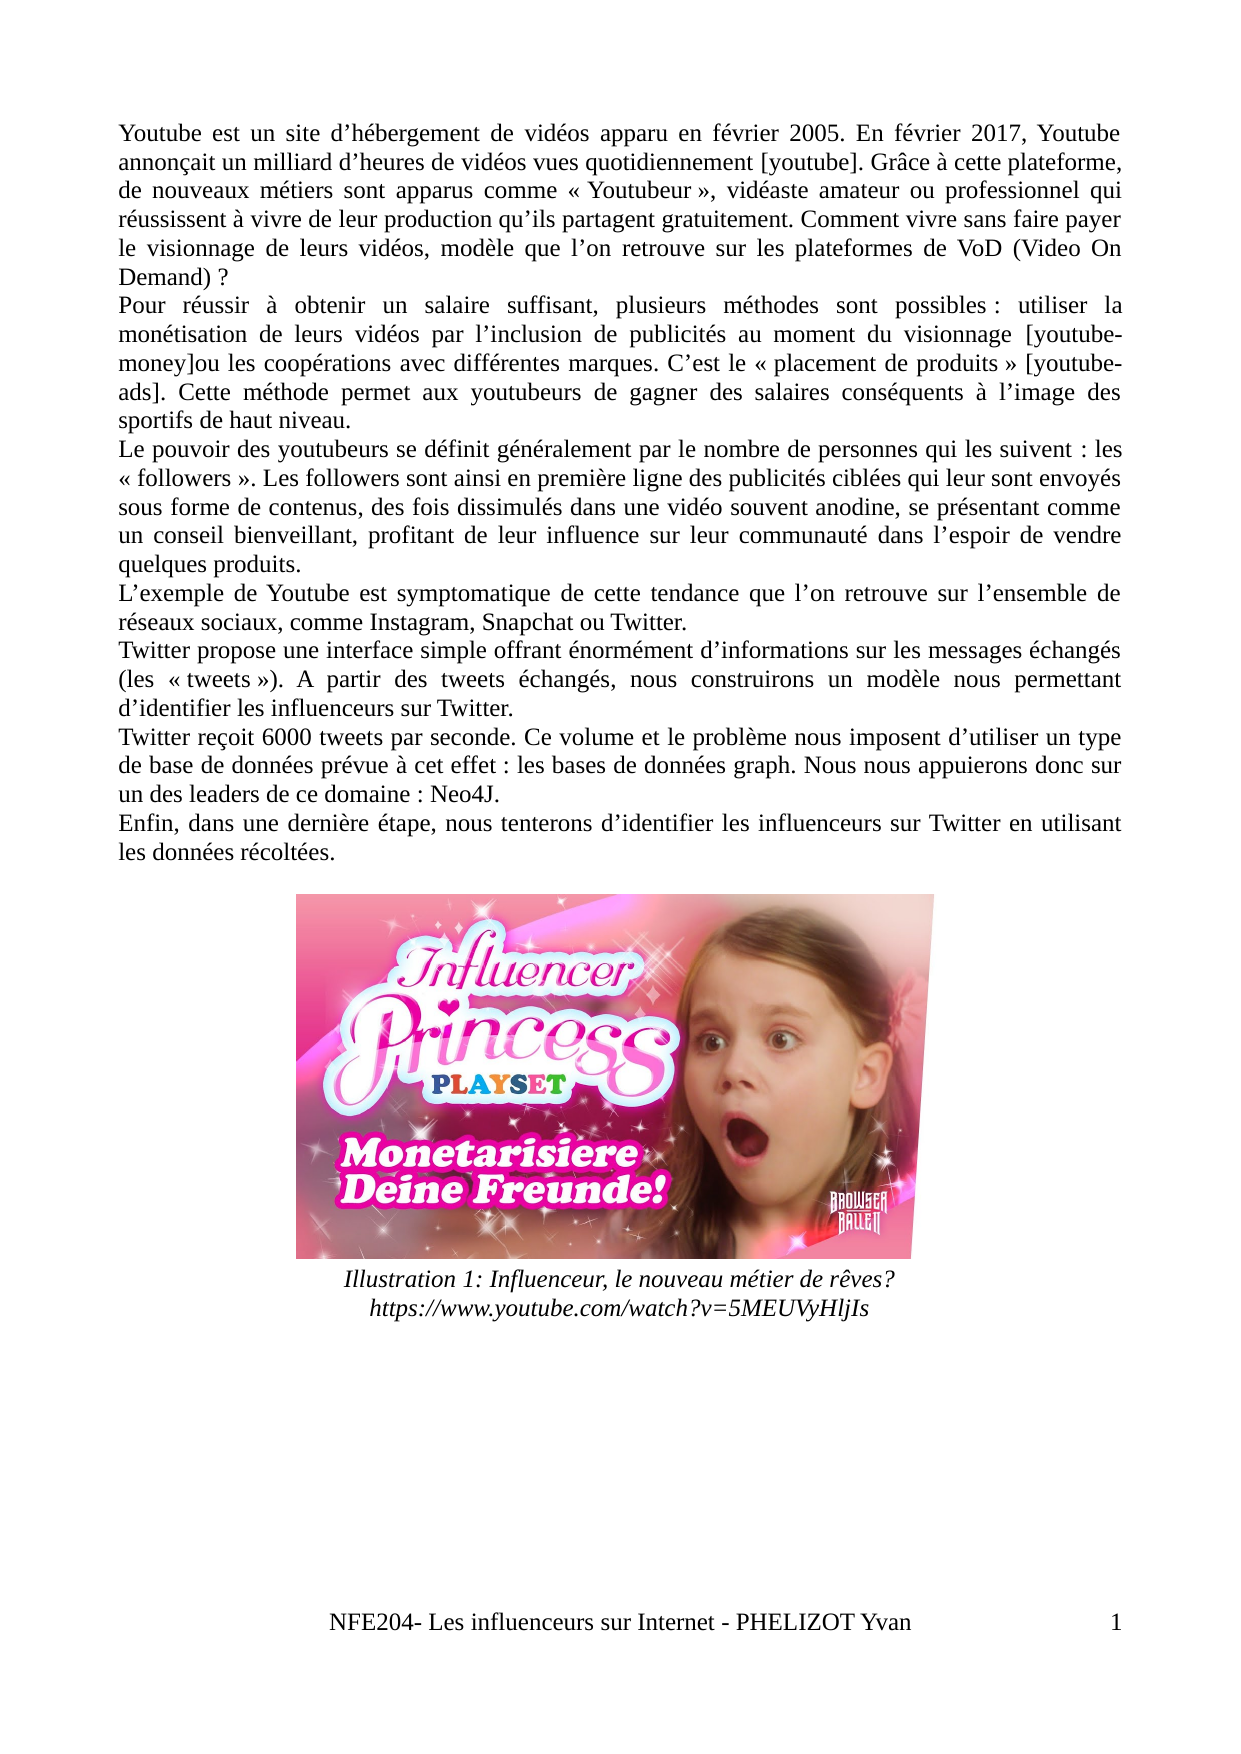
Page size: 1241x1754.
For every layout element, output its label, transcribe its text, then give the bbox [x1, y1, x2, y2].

text https://www.youtube.com/watch?v=5MEUVyHljIs [296, 1293, 944, 1322]
text Youtube est un site d’hébergement de vidéos apparu en février 2005. En février 2017, Youtube annonçait un milliard d’heures de vidéos vues quotidiennement [youtube]. Grâce à cette plateforme, de nouveaux métiers sont apparus comme « Youtubeur », vidéaste amateur ou professionnel qui réussissent à vivre de leur production qu’ils partagent gratuitement. Comment vivre sans faire payer le visionnage de leurs vidéos, modèle que l’on retrouve sur les plateformes de VoD (Video On Demand) ? [118, 118, 1122, 291]
text Illustration 1: Influenceur, le nouveau métier de rêves? [296, 1259, 944, 1293]
text Twitter reçoit 6000 tweets par seconde. Ce volume et le problème nous imposent d’utiliser un type de base de données prévue à cet effet : les bases de données graph. Nous nous appuierons donc sur un des leaders de ce domaine : Neo4J. [118, 722, 1122, 808]
text Le pouvoir des youtubeurs se définit généralement par le nombre de personnes qui les suivent : les « followers ». Les followers sont ainsi en première ligne des publicités ciblées qui leur sont envoyés sous forme de contenus, des fois dissimulés dans une vidéo souvent anodine, se présentant comme un conseil bienveillant, profitant de leur influence sur leur communauté dans l’espoir de vendre quelques produits. [118, 434, 1122, 578]
text Pour réussir à obtenir un salaire suffisant, plusieurs méthodes sont possibles : utiliser la monétisation de leurs vidéos par l’inclusion de publicités au moment du visionnage [youtube-money]ou les coopérations avec différentes marques. C’est le « placement de produits » [youtube-ads]. Cette méthode permet aux youtubeurs de gagner des salaires conséquents à l’image des sportifs de haut niveau. [118, 291, 1122, 434]
text L’exemple de Youtube est symptomatique de cette tendance que l’on retrouve sur l’ensemble de réseaux sociaux, comme Instagram, Snapchat ou Twitter. [118, 578, 1122, 636]
text Enfin, dans une dernière étape, nous tenterons d’identifier les influenceurs sur Twitter en utilisant les données récoltées. [118, 808, 1122, 866]
text Twitter propose une interface simple offrant énormément d’informations sur les messages échangés (les « tweets »). A partir des tweets échangés, nous construirons un modèle nous permettant d’identifier les influenceurs sur Twitter. [118, 636, 1122, 722]
picture [296, 894, 945, 1259]
